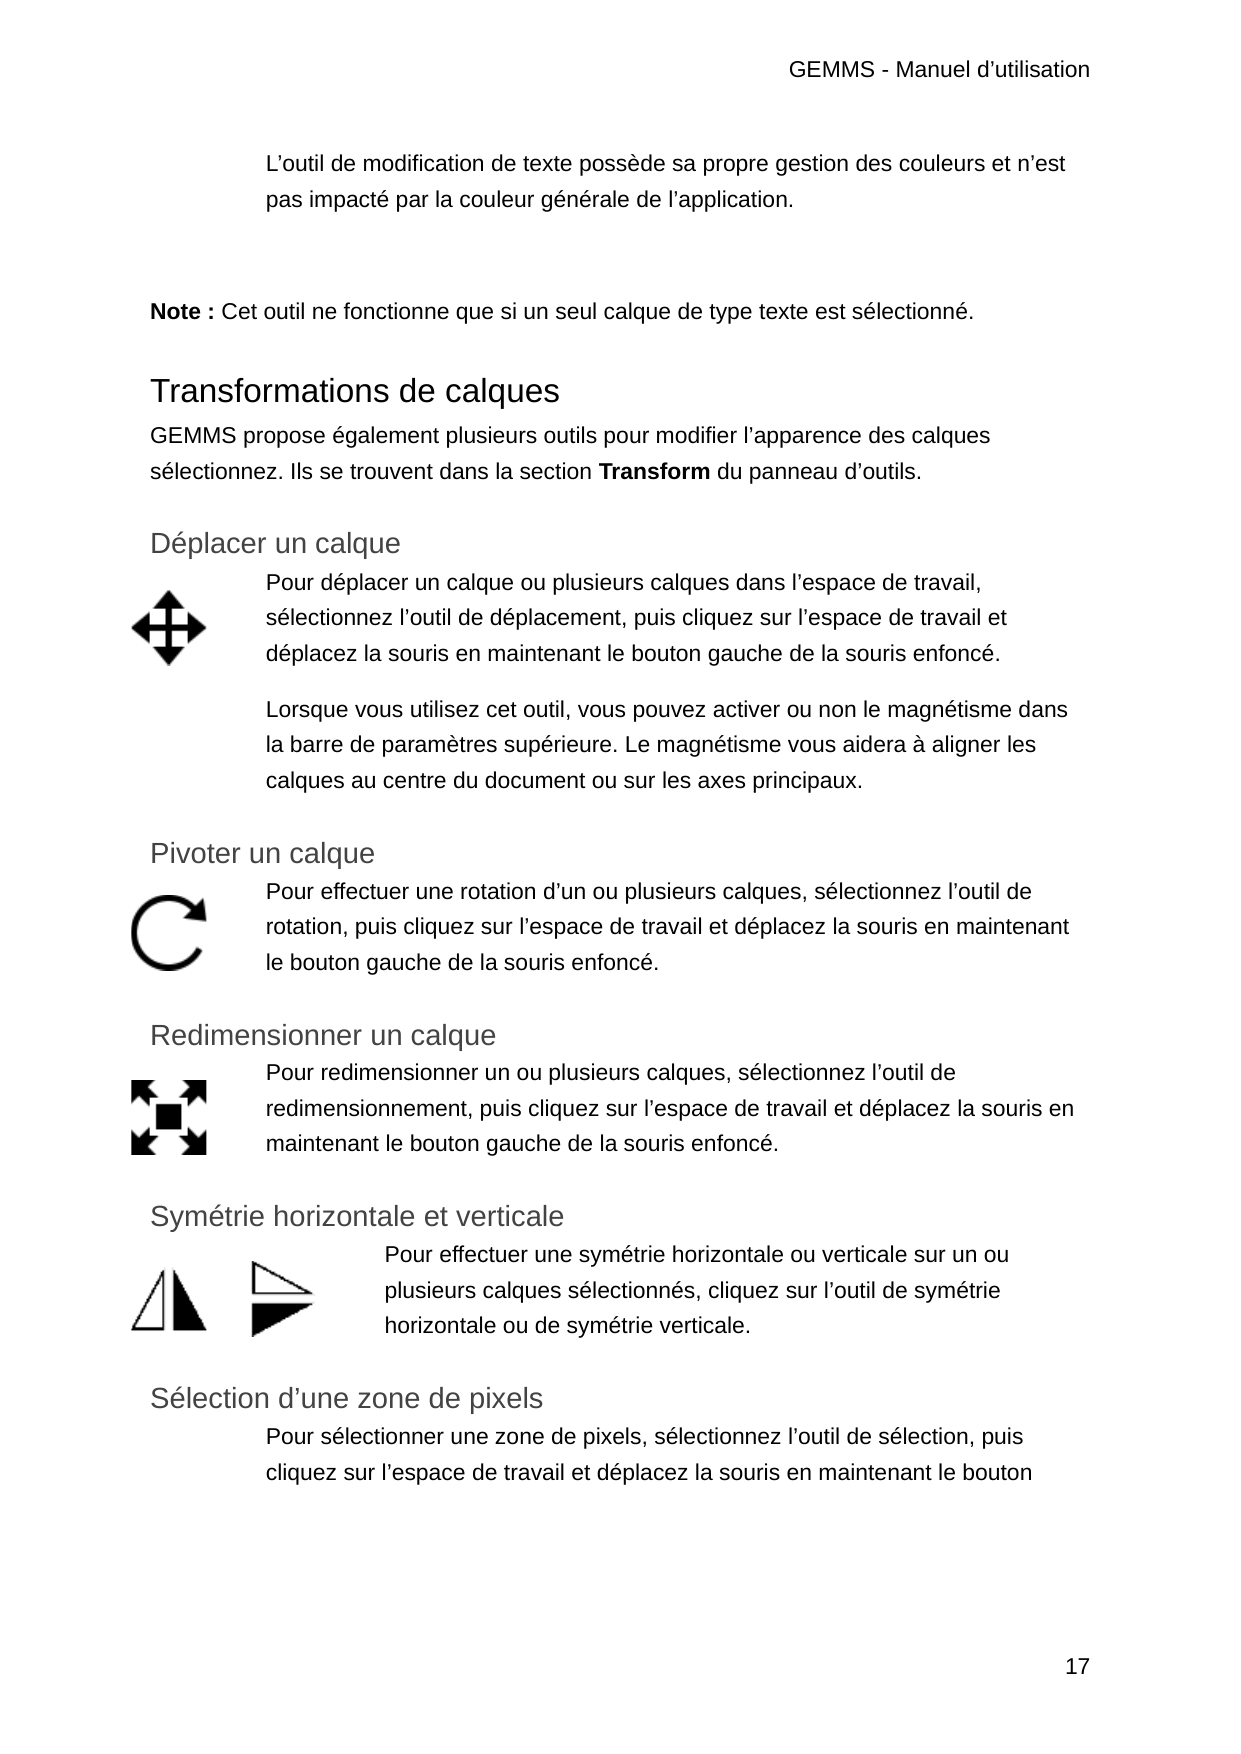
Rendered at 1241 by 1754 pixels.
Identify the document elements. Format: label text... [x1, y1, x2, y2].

text Lorsque vous utilisez cet outil, vous pouvez activer ou non le magnétisme dans la barre de paramètres supérieure. Le magnétisme vous aidera à aligner les calques au centre du document ou sur les axes principaux. [266, 696, 1090, 793]
subtitle Transformations de calques [150, 371, 1090, 410]
picture [131, 1080, 207, 1155]
picture [131, 895, 207, 971]
picture [131, 1261, 207, 1337]
text Pour déplacer un calque ou plusieurs calques dans l’espace de travail, sélectionnez l’outil de déplacement, puis cliquez sur l’espace de travail et déplacez la souris en maintenant le bouton gauche de la souris enfoncé. [266, 568, 1090, 666]
picture [131, 590, 207, 666]
subtitle Redimensionner un calque [150, 1017, 1090, 1051]
text L’outil de modification de texte possède sa propre gestion des couleurs et n’est pas impacté par la couleur générale de l’application. [266, 150, 1090, 212]
text Pour redimensionner un ou plusieurs calques, sélectionnez l’outil de redimensionnement, puis cliquez sur l’espace de travail et déplacez la souris en maintenant le bouton gauche de la souris enfoncé. [266, 1059, 1090, 1157]
subtitle Symétrie horizontale et verticale [150, 1199, 1090, 1233]
text GEMMS propose également plusieurs outils pour modifier l’apparence des calques sélectionnez. Ils se trouvent dans la section Transform du panneau d’outils. [150, 422, 1090, 484]
text Pour effectuer une rotation d’un ou plusieurs calques, sélectionnez l’outil de rotation, puis cliquez sur l’espace de travail et déplacez la souris en maintenant le bouton gauche de la souris enfoncé. [266, 878, 1090, 975]
text Note : Cet outil ne fonctionne que si un seul calque de type texte est sélectionné. [150, 298, 1090, 324]
text Pour effectuer une symétrie horizontale ou verticale sur un ou plusieurs calques sélectionnés, cliquez sur l’outil de symétrie horizontale ou de symétrie verticale. [384, 1241, 1090, 1338]
picture [246, 1261, 322, 1337]
subtitle Déplacer un calque [150, 527, 1090, 560]
subtitle Pivoter un calque [150, 836, 1090, 869]
text Pour sélectionner une zone de pixels, sélectionnez l’outil de sélection, puis cliquez sur l’espace de travail et déplacez la souris en maintenant le bouton [266, 1423, 1090, 1485]
subtitle Sélection d’une zone de pixels [150, 1381, 1090, 1414]
